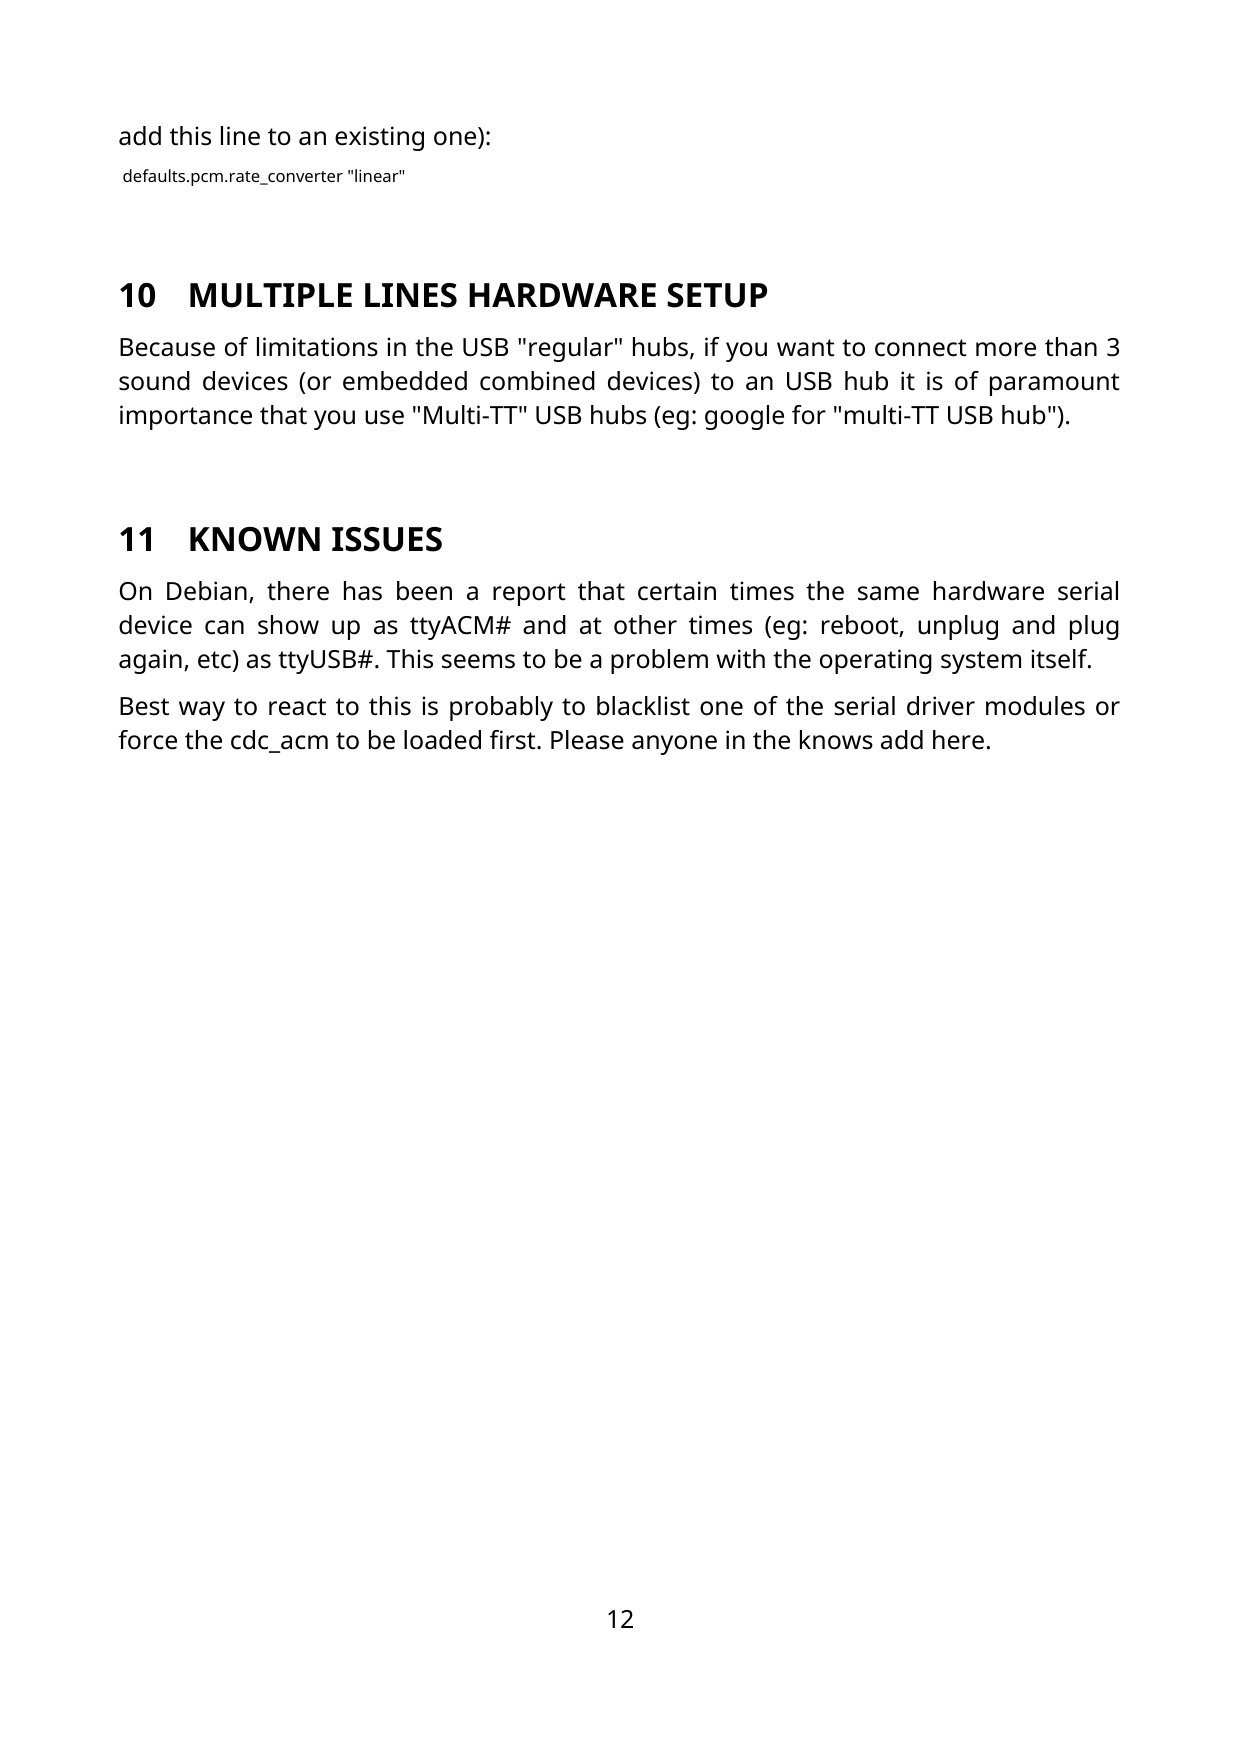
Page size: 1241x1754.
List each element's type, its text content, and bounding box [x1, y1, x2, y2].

text defaults.pcm.rate_converter "linear" [118, 165, 1122, 187]
text Because of limitations in the USB "regular" hubs, if you want to connect more than 3 sound devices (or embedded combined devices) to an USB hub it is of paramount importance that you use "Multi-TT" USB hubs (eg: google for "multi-TT USB hub"). [118, 329, 1122, 432]
subtitle MULTIPLE LINES HARDWARE SETUP [118, 271, 1122, 317]
text add this line to an existing one): [118, 118, 1122, 152]
subtitle KNOWN ISSUES [118, 516, 1122, 561]
text On Debian, there has been a report that certain times the same hardware serial device can show up as ttyACM# and at other times (eg: reboot, unplug and plug again, etc) as ttyUSB#. This seems to be a problem with the operating system itself. [118, 573, 1122, 676]
text Best way to react to this is probably to blacklist one of the serial driver modules or force the cdc_acm to be loaded first. Please anyone in the knows add here. [118, 688, 1122, 756]
